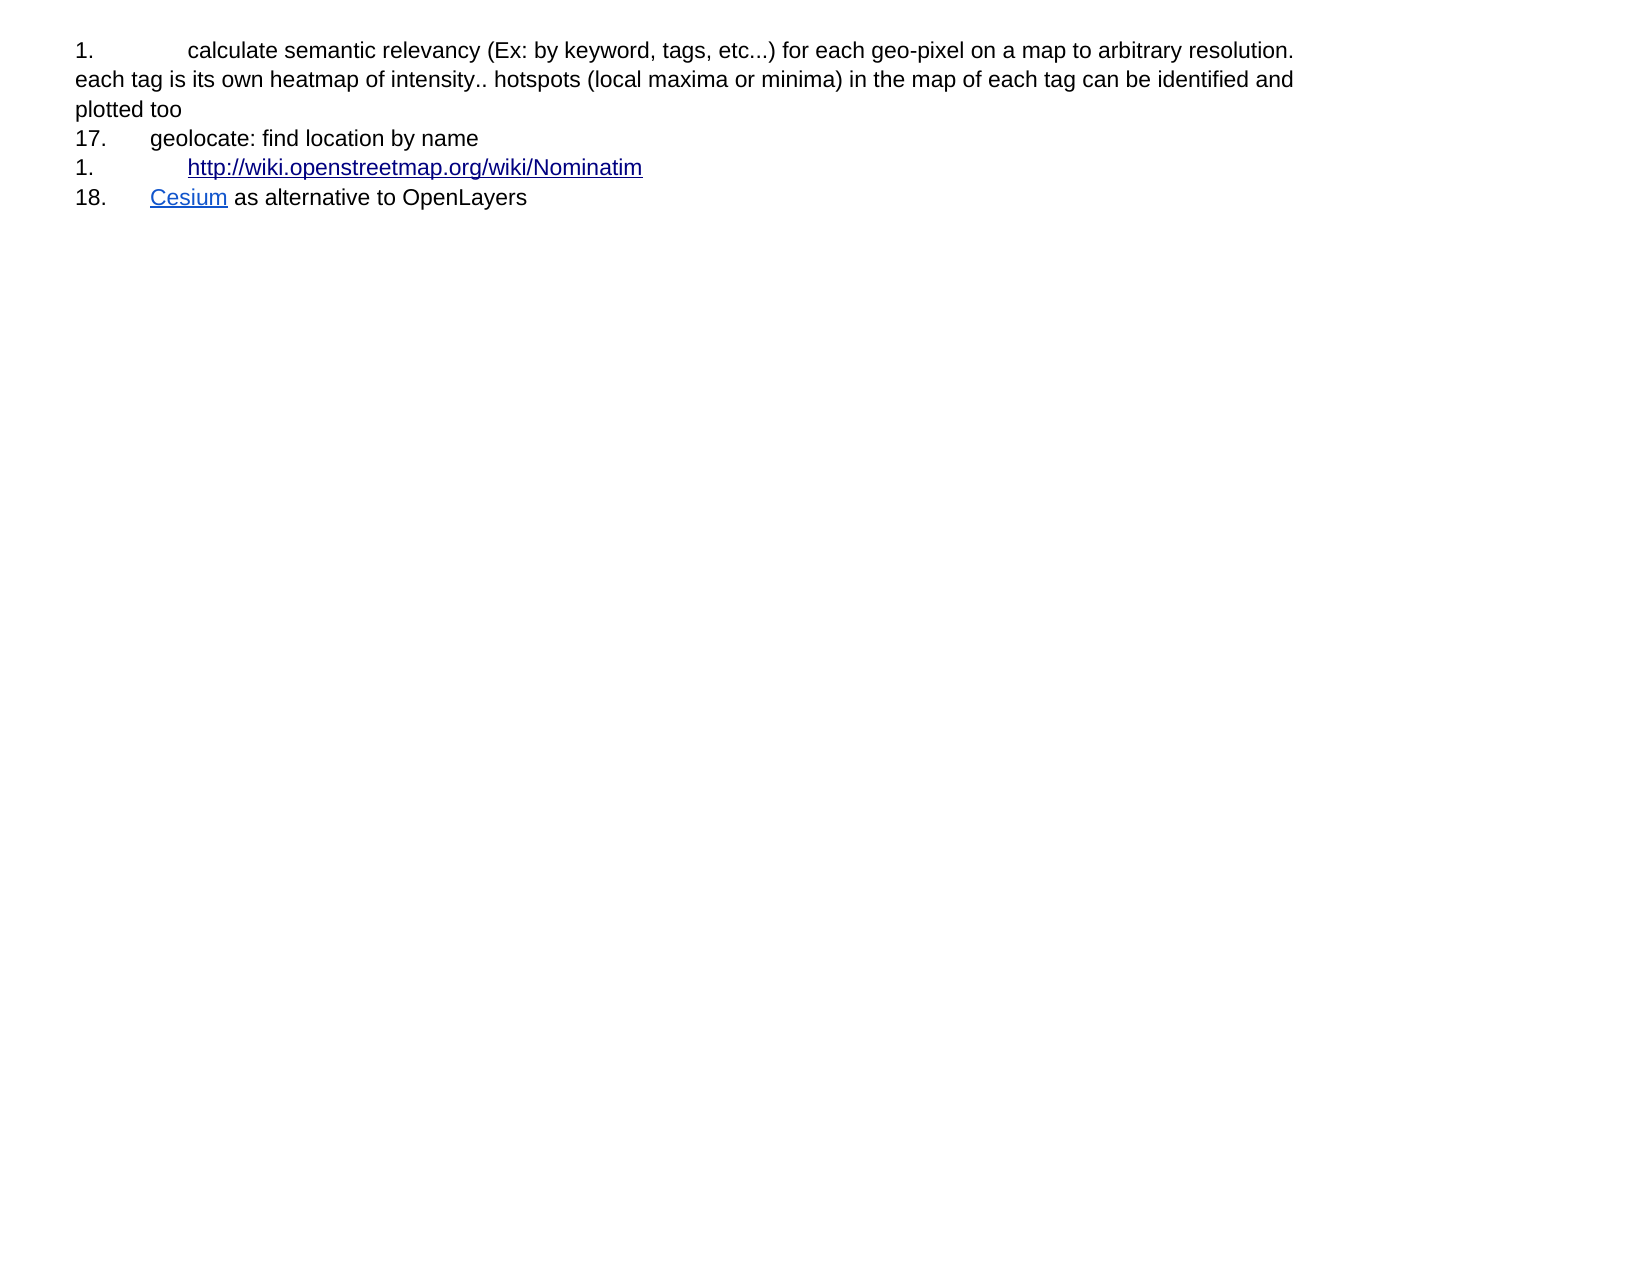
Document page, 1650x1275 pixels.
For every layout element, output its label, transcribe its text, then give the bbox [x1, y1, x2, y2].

list Cesium as alternative to OpenLayers [75, 184, 1312, 210]
list http://wiki.openstreetmap.org/wiki/Nominatim [75, 155, 1312, 181]
list geolocate: find location by name [75, 126, 1312, 151]
list calculate semantic relevancy (Ex: by keyword, tags, etc...) for each geo-pixel on a map to arbitrary resolution. each tag is its own heatmap of intensity.. hotspots (local maxima or minima) in the map of each tag can be identified and plotted too [75, 37, 1312, 122]
